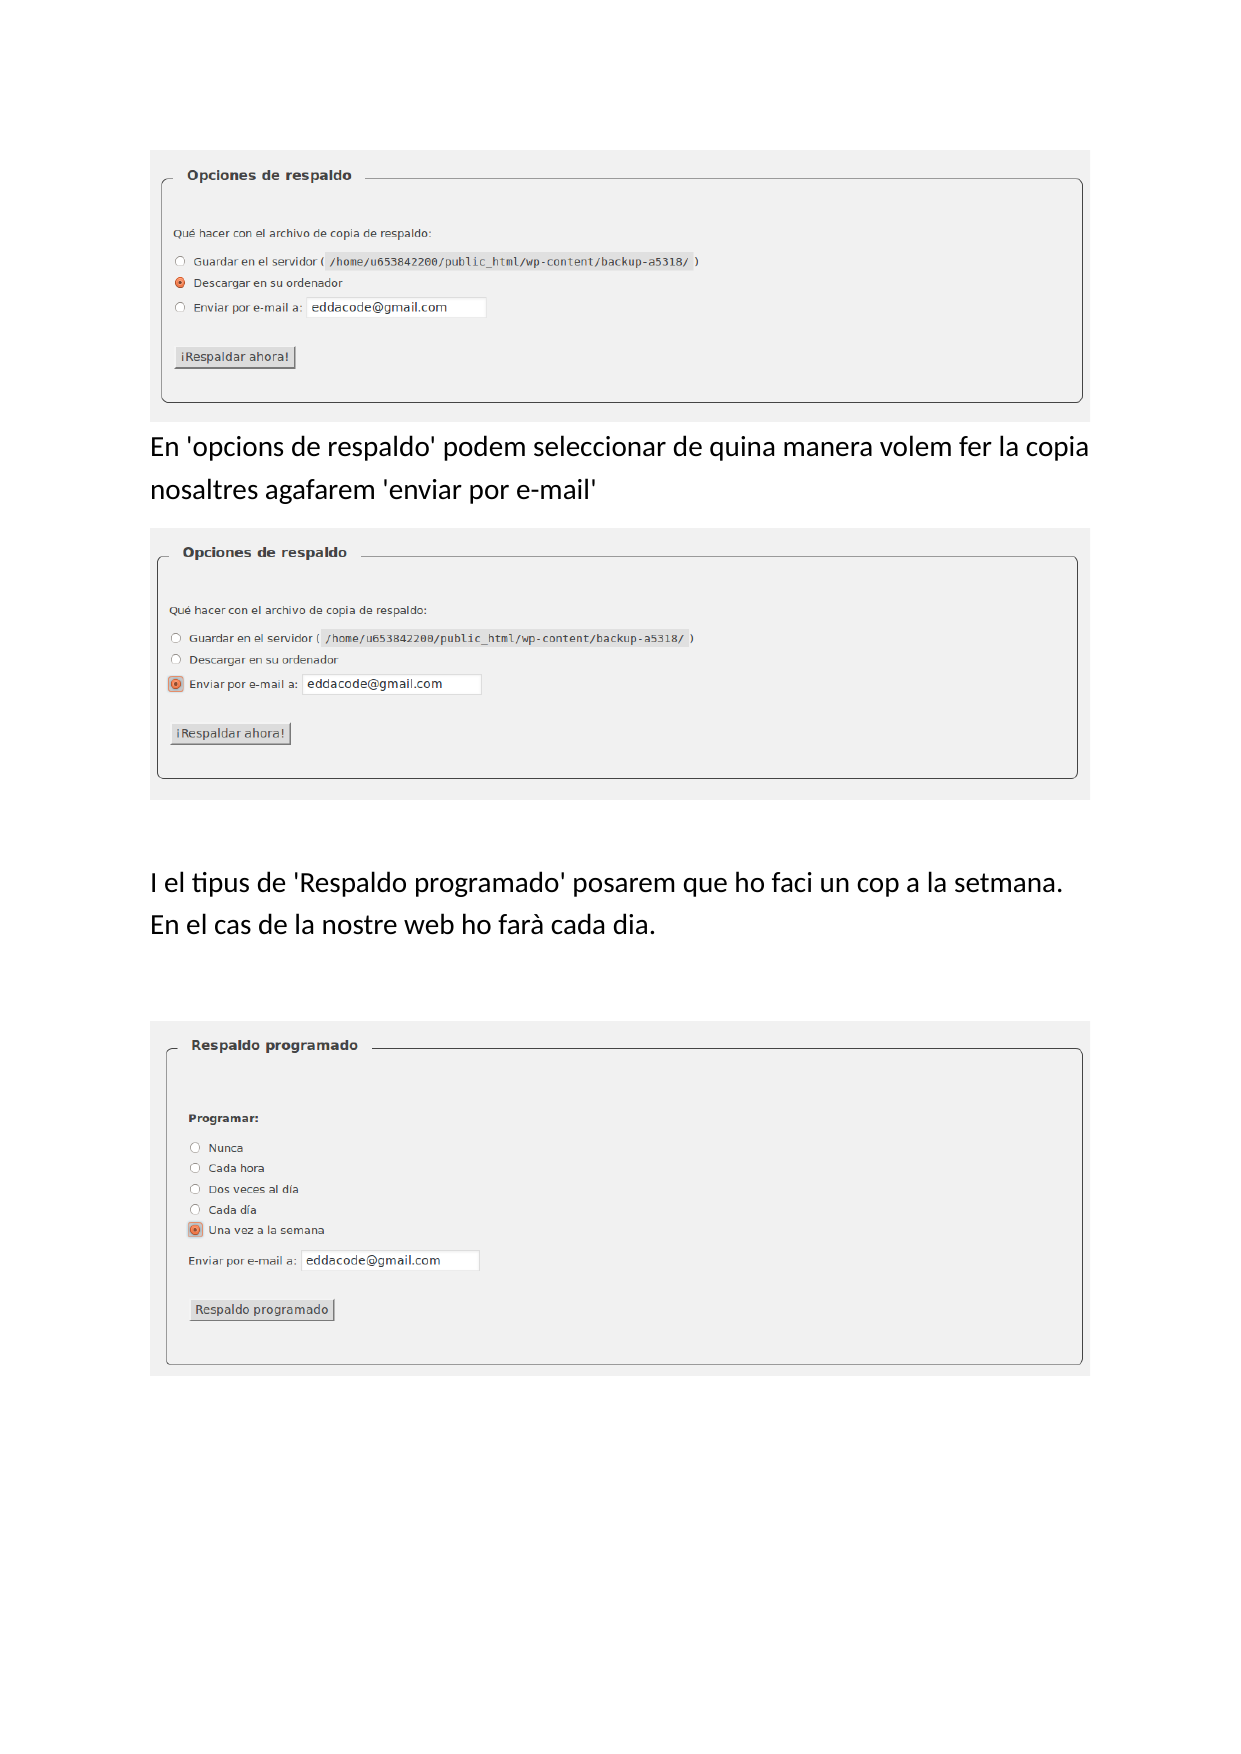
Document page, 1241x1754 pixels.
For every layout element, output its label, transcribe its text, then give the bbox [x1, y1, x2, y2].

text En 'opcions de respaldo' podem seleccionar de quina manera volem fer la copia nosaltres agafarem 'enviar por e-mail' [150, 422, 1090, 507]
picture [150, 1021, 1091, 1376]
picture [150, 150, 1091, 422]
picture [150, 528, 1091, 800]
text I el tipus de 'Respaldo programado' posarem que ho faci un cop a la setmana. En el cas de la nostre web ho farà cada dia. [150, 864, 1090, 942]
